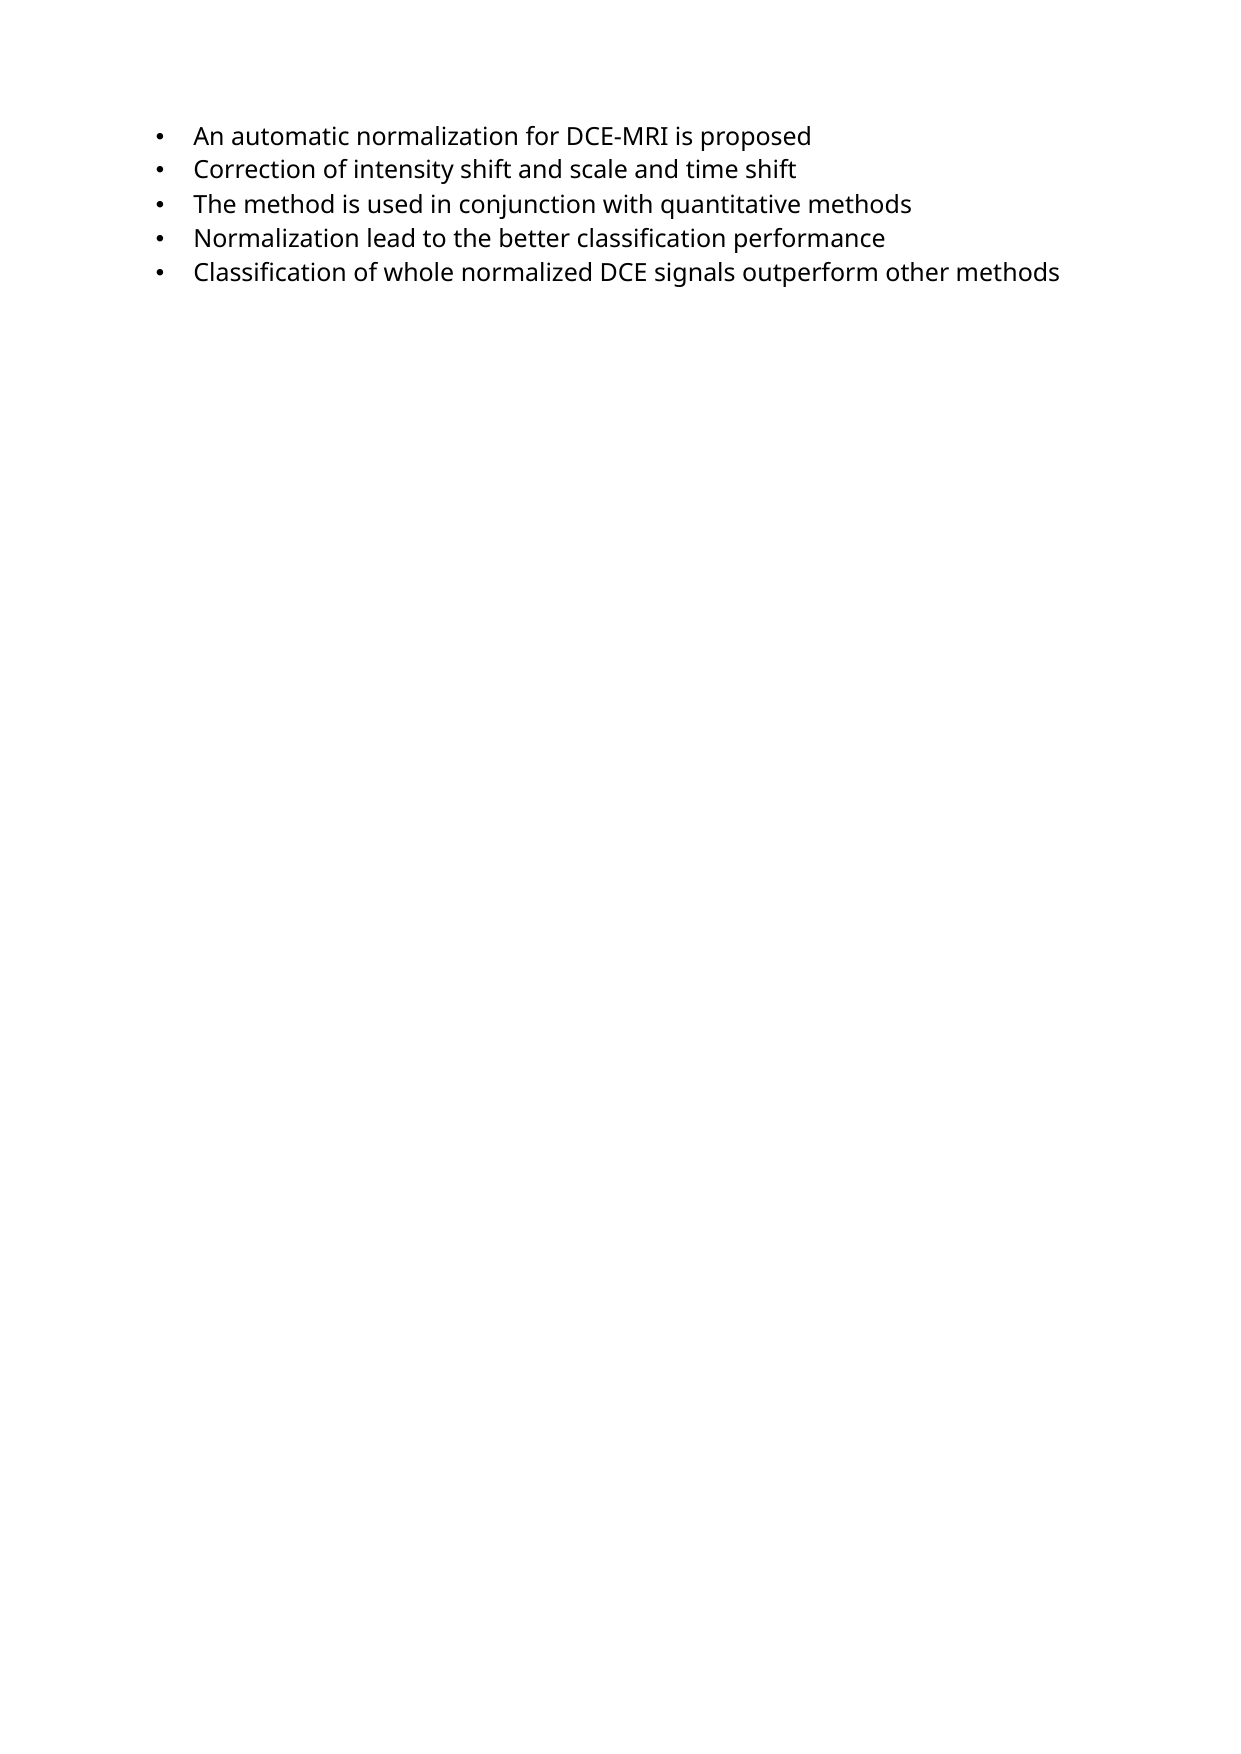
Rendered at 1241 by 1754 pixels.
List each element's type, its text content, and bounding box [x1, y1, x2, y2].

list An automatic normalization for DCE-MRI is proposed [156, 118, 1122, 152]
list Correction of intensity shift and scale and time shift [156, 152, 1122, 186]
list Normalization lead to the better classification performance [156, 220, 1122, 254]
list Classification of whole normalized DCE signals outperform other methods [156, 254, 1122, 288]
list The method is used in conjunction with quantitative methods [156, 186, 1122, 220]
